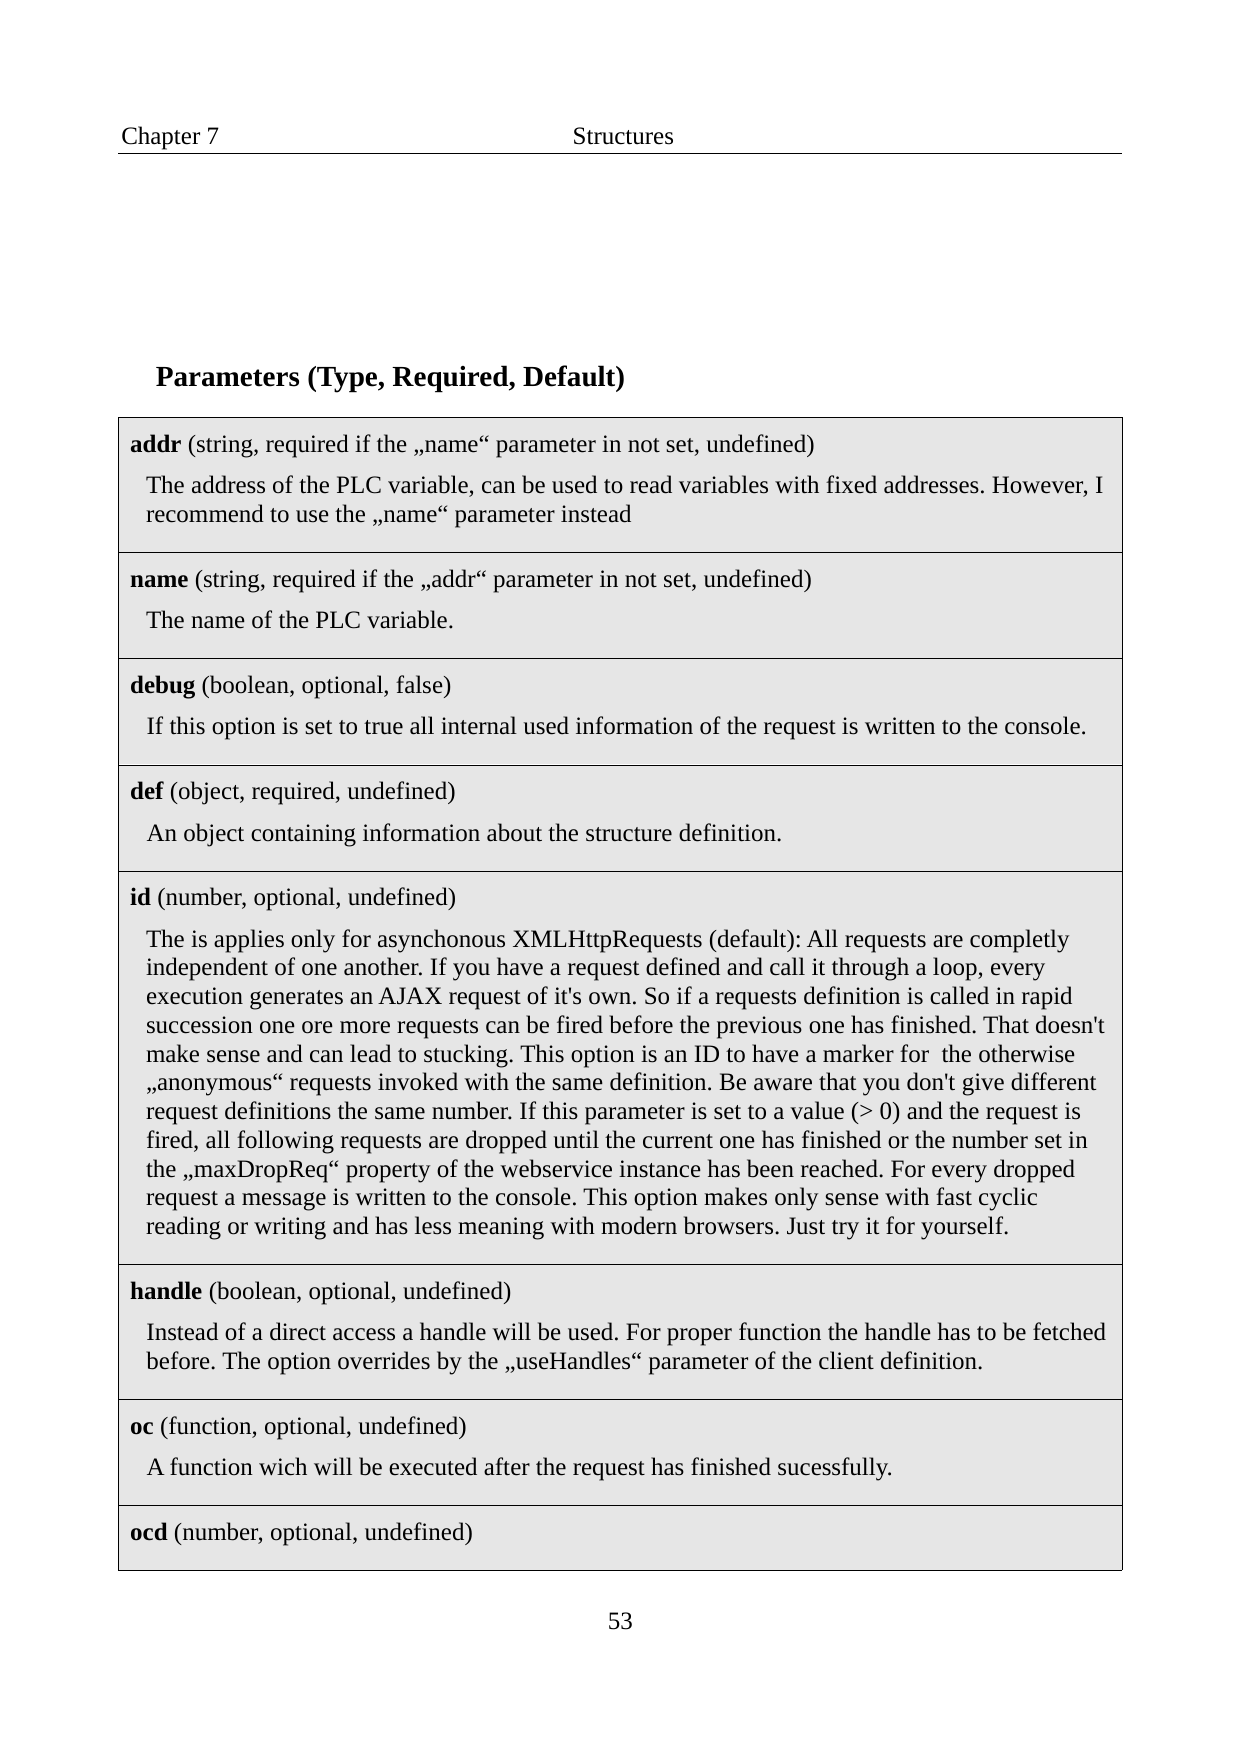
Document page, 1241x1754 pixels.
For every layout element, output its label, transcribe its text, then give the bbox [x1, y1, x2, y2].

table_cell oc (function, optional, undefined) A function wich will be executed after the request has finished sucessfully. [119, 1400, 1122, 1505]
subtitle Parameters (Type, Required, Default) [156, 359, 1122, 393]
table_cell debug (boolean, optional, false) If this option is set to true all internal used information of the request is written to the console. [119, 659, 1122, 764]
table_cell ocd (number, optional, undefined) [119, 1506, 1122, 1570]
table_cell handle (boolean, optional, undefined) Instead of a direct access a handle will be used. For proper function the handle has to be fetched before. The option overrides by the „useHandles“ parameter of the client definition. [119, 1265, 1122, 1399]
table_cell def (object, required, undefined) An object containing information about the structure definition. [119, 766, 1122, 871]
table_cell name (string, required if the „addr“ parameter in not set, undefined) The name of the PLC variable. [119, 553, 1122, 658]
table_cell id (number, optional, undefined) The is applies only for asynchonous XMLHttpRequests (default): All requests are completly independent of one another. If you have a request defined and call it through a loop, every execution generates an AJAX request of it's own. So if a requests definition is called in rapid succession one ore more requests can be fired before the previous one has finished. That doesn't make sense and can lead to stucking. This option is an ID to have a marker for the otherwise „anonymous“ requests invoked with the same definition. Be aware that you don't give different request definitions the same number. If this parameter is set to a value (> 0) and the request is fired, all following requests are dropped until the current one has finished or the number set in the „maxDropReq“ property of the webservice instance has been reached. For every dropped request a message is written to the console. This option makes only sense with fast cyclic reading or writing and has less meaning with modern browsers. Just try it for yourself. [119, 872, 1122, 1264]
table_header addr (string, required if the „name“ parameter in not set, undefined) The address of the PLC variable, can be used to read variables with fixed addresses. However, I recommend to use the „name“ parameter instead [119, 418, 1122, 552]
